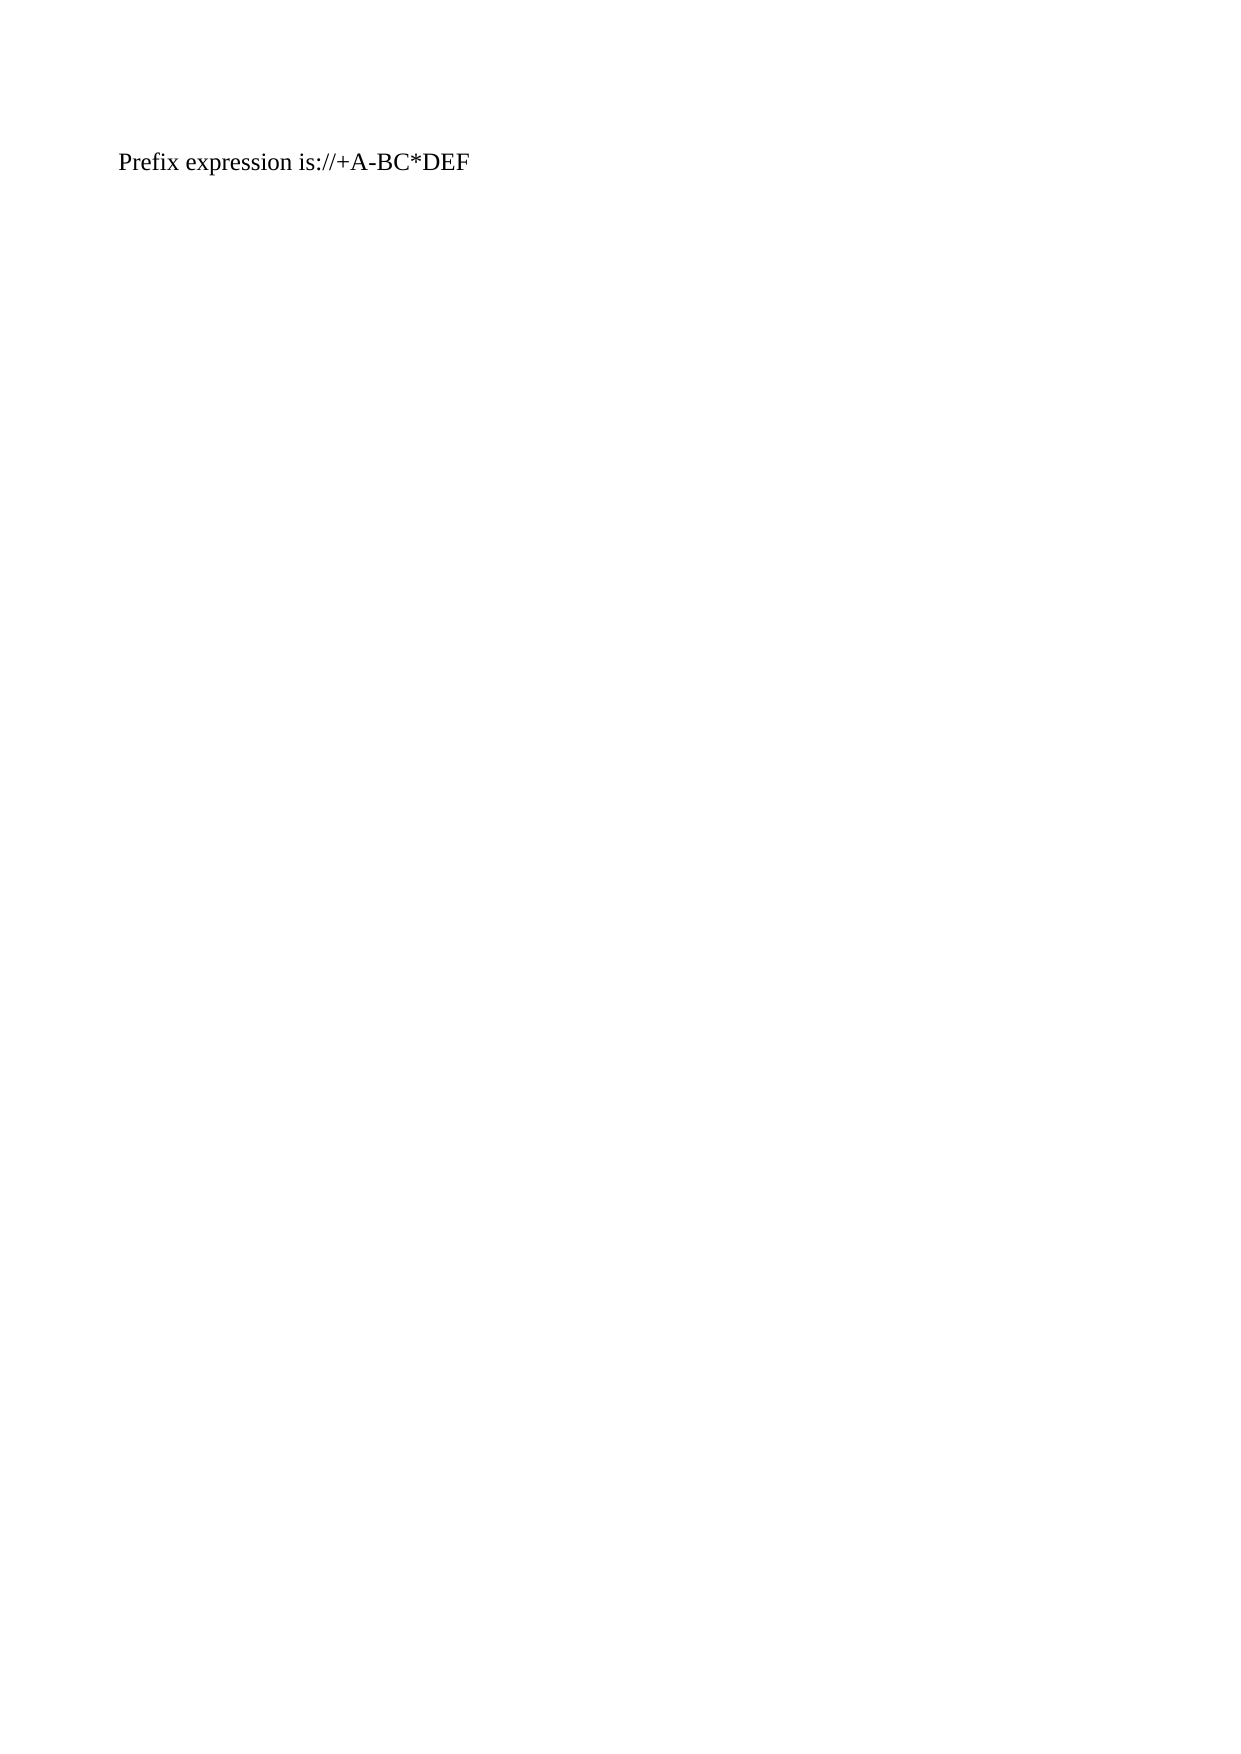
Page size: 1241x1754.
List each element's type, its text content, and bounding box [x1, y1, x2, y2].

text Prefix expression is://+A-BC*DEF [118, 147, 1122, 176]
